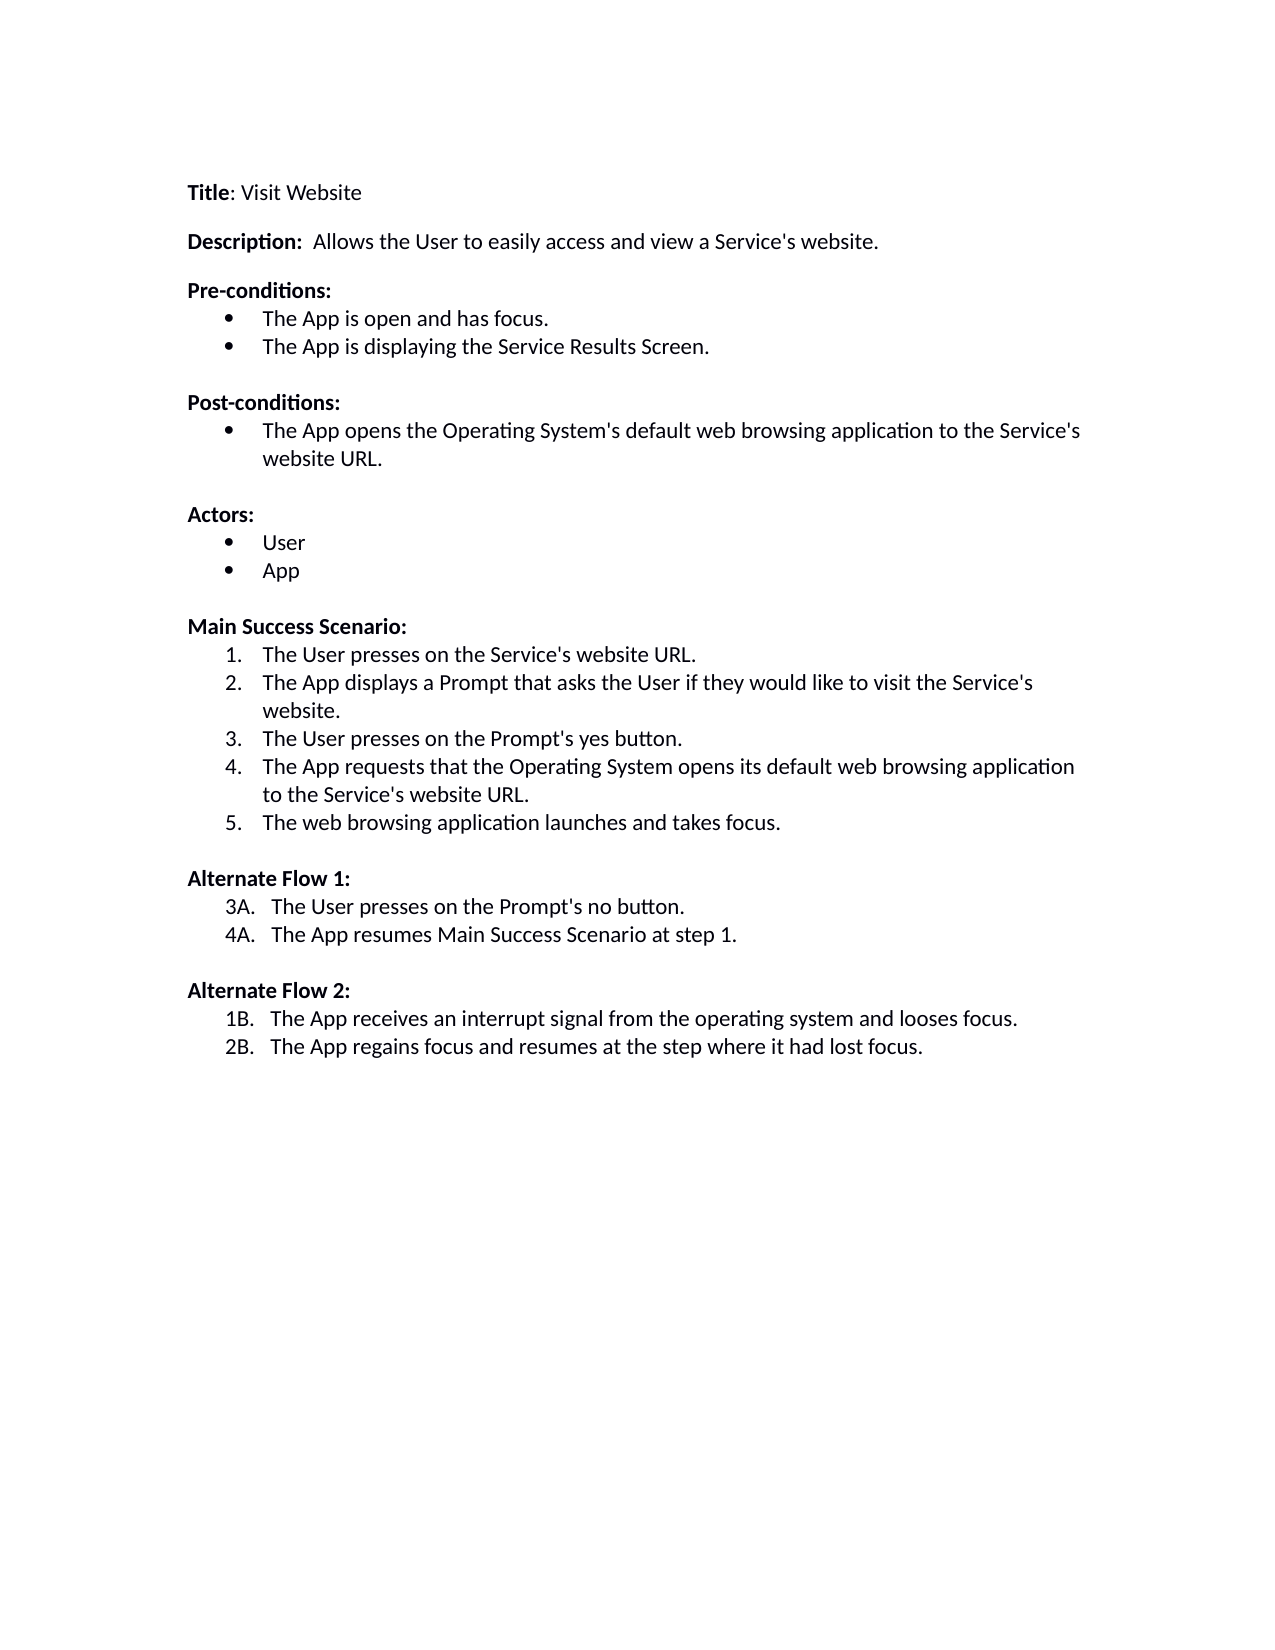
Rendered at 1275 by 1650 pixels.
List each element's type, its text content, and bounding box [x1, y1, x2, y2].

list The App requests that the Operating System opens its default web browsing application to the Service's website URL. [225, 752, 1087, 808]
text 1B. The App receives an interrupt signal from the operating system and looses focus. [225, 1004, 1087, 1032]
text Main Success Scenario: [187, 612, 1087, 640]
list The User presses on the Service's website URL. [225, 640, 1087, 668]
text Alternate Flow 2: [187, 976, 1087, 1004]
list The User presses on the Prompt's yes button. [225, 724, 1087, 752]
list User [225, 528, 1087, 556]
text 3A. The User presses on the Prompt's no button. [225, 892, 1087, 920]
text 4A. The App resumes Main Success Scenario at step 1. [225, 920, 1087, 948]
text Description: Allows the User to easily access and view a Service's website. [187, 227, 1087, 255]
text Post-conditions: [187, 388, 1087, 416]
list The App opens the Operating System's default web browsing application to the Service's website URL. [225, 416, 1087, 472]
list The App is open and has focus. [225, 304, 1087, 332]
list The web browsing application launches and takes focus. [225, 808, 1087, 836]
text Title: Visit Website [187, 178, 1087, 206]
text Pre-conditions: [187, 276, 1087, 304]
list The App is displaying the Service Results Screen. [225, 332, 1087, 360]
list The App displays a Prompt that asks the User if they would like to visit the Service's website. [225, 668, 1087, 724]
text Alternate Flow 1: [187, 864, 1087, 892]
list App [225, 556, 1087, 584]
text 2B. The App regains focus and resumes at the step where it had lost focus. [225, 1032, 1087, 1060]
text Actors: [187, 500, 1087, 528]
